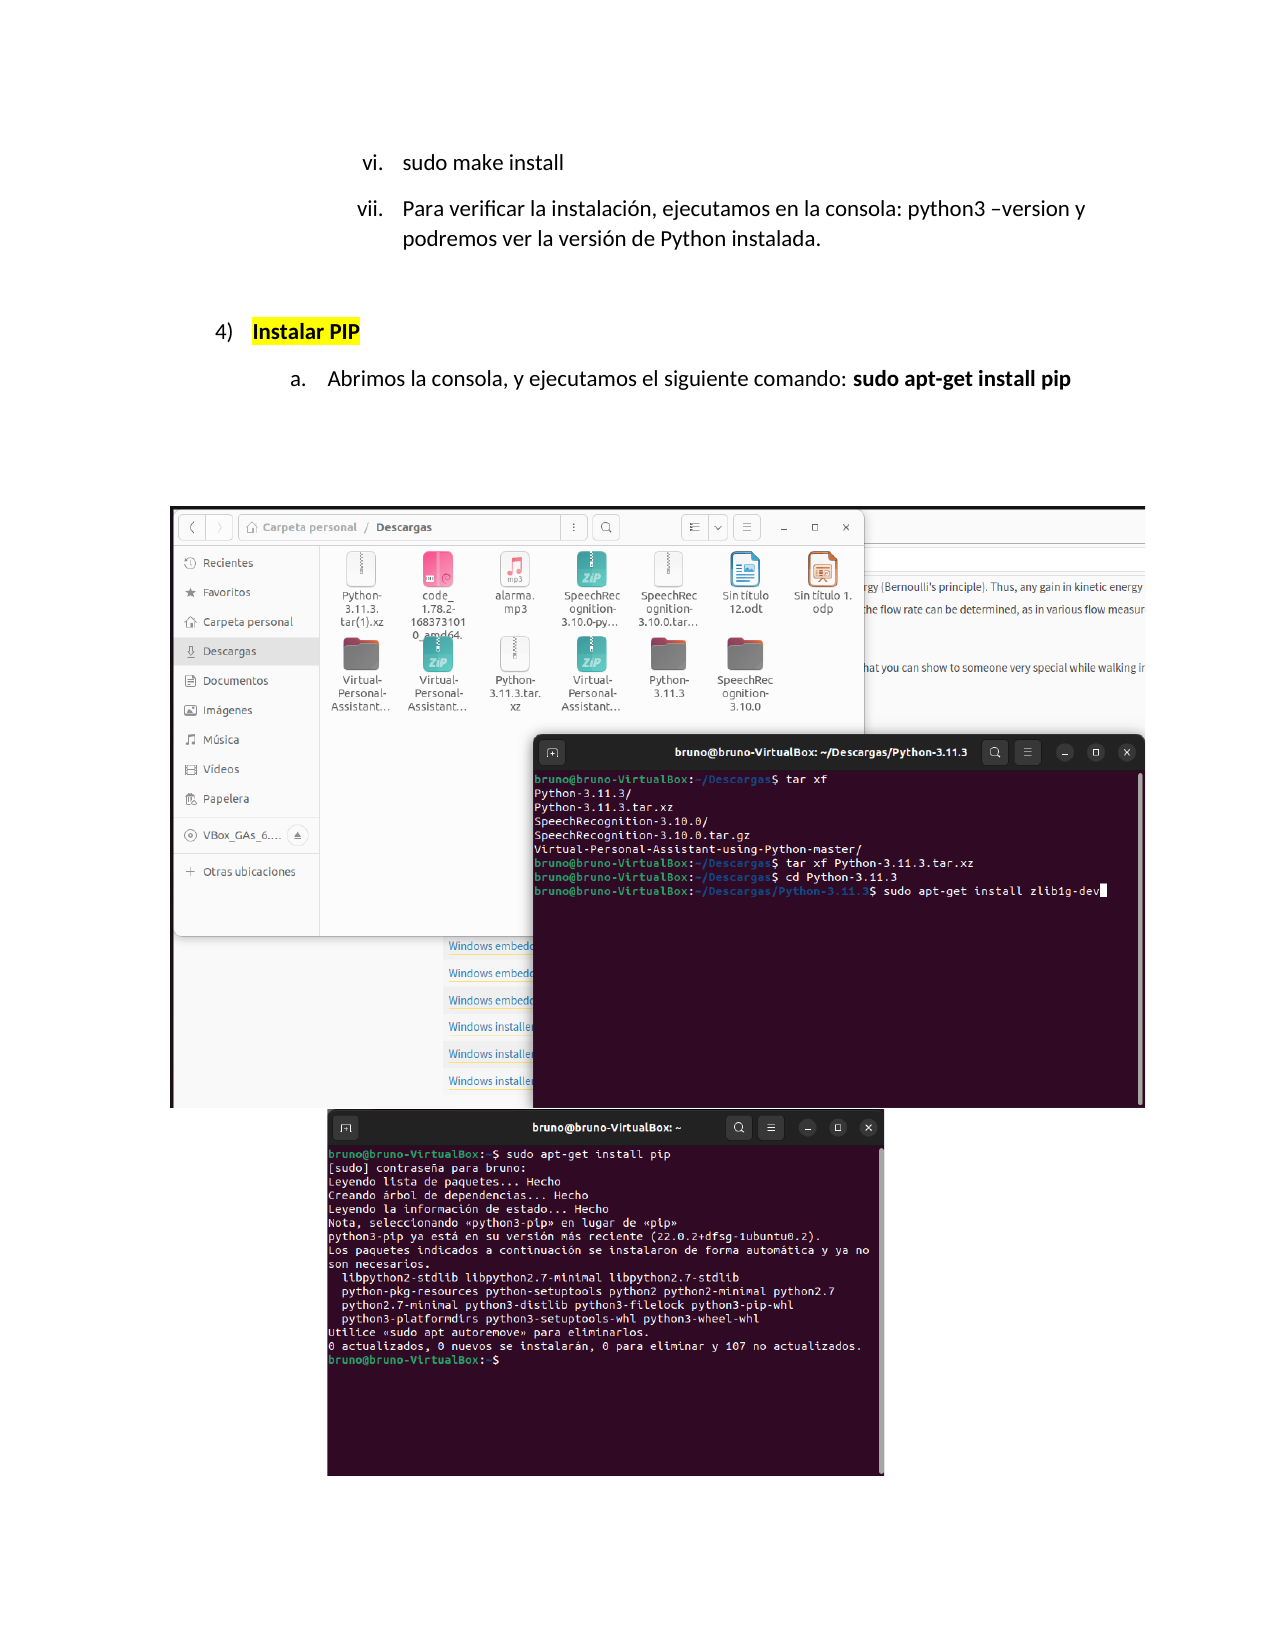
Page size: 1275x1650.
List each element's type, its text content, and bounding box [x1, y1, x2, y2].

list Para verificar la instalación, ejecutamos en la consola: python3 –version y podremos ver la versión de Python instalada. [383, 194, 1098, 252]
list Instalar PIP [215, 317, 1098, 345]
list sudo make install [383, 148, 1098, 176]
list Abrimos la consola, y ejecutamos el siguiente comando: sudo apt-get install pip [290, 364, 1098, 392]
